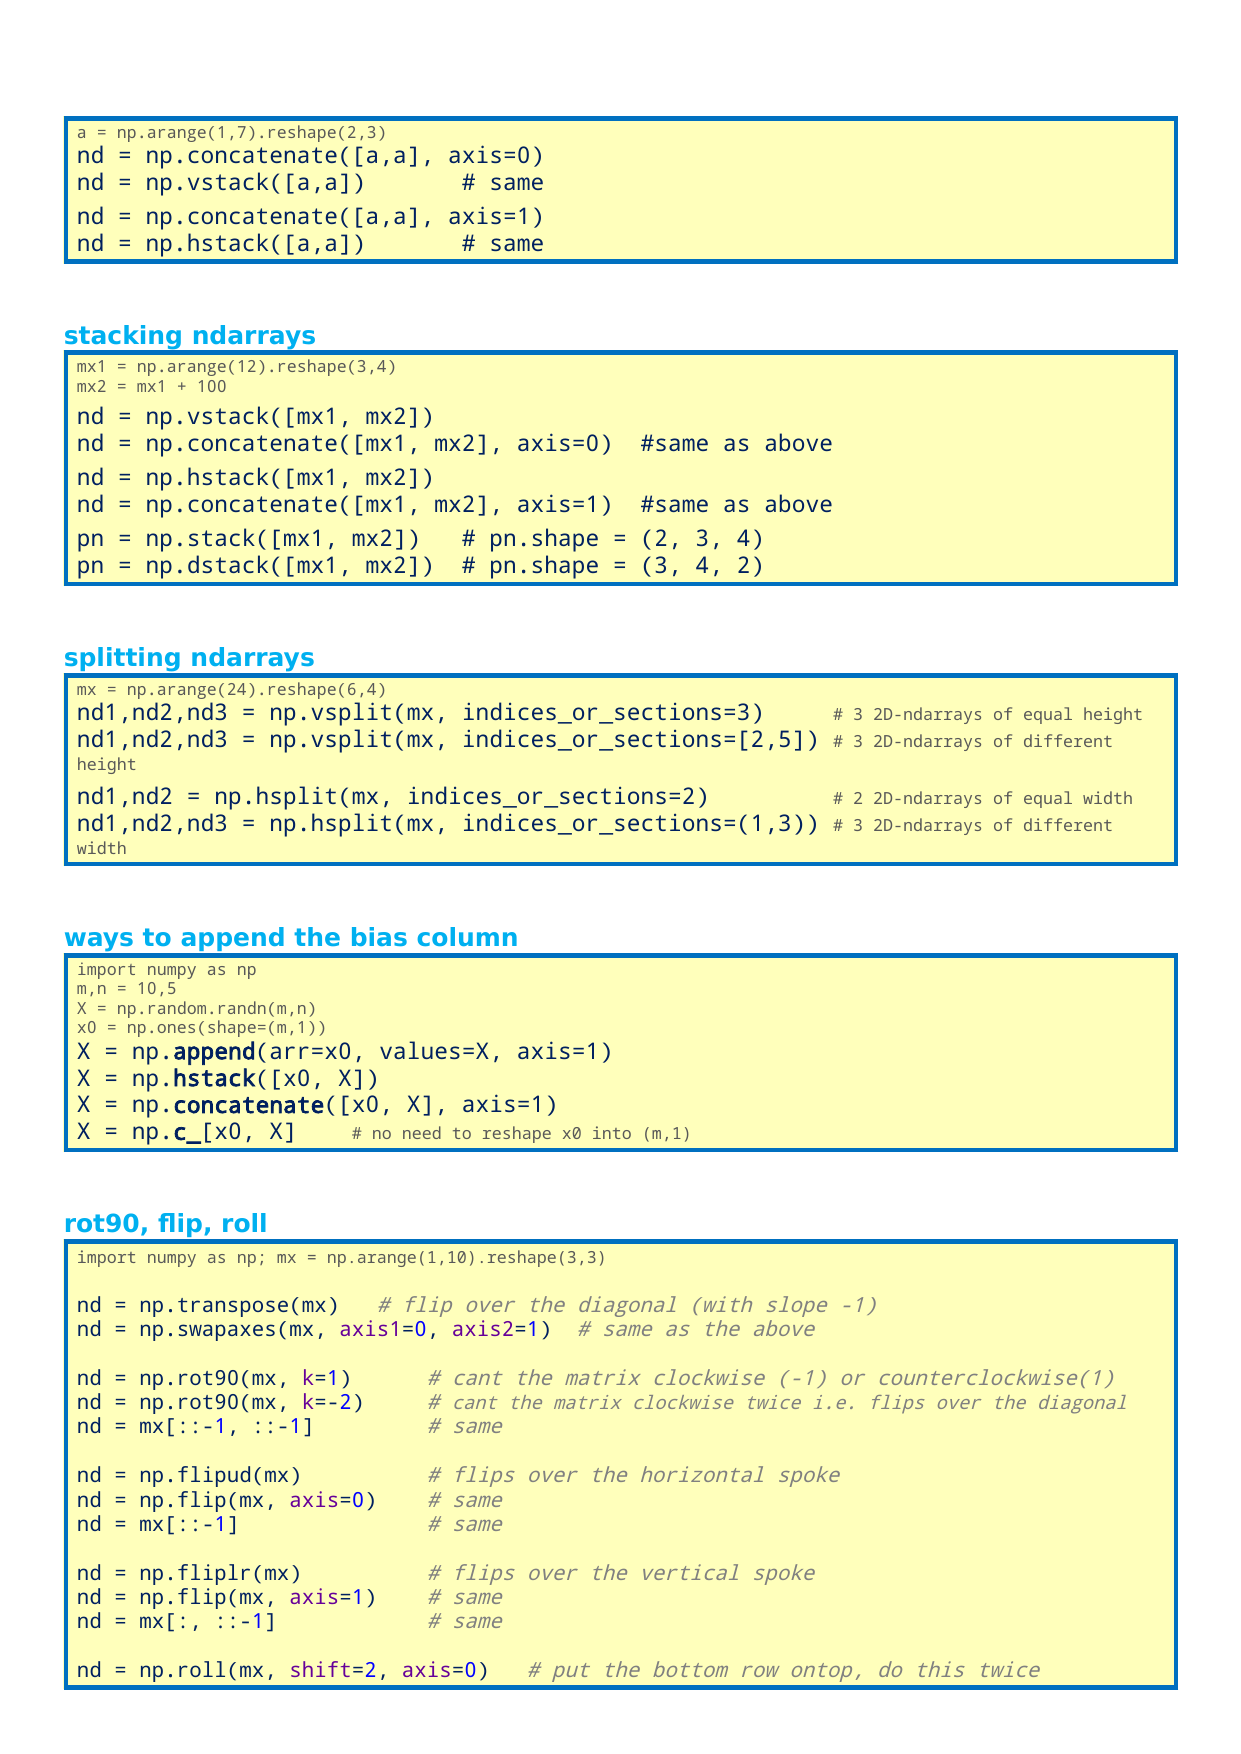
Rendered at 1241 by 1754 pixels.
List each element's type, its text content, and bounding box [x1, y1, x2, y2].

text nd = np.vstack([a,a]) # same [68, 162, 1174, 189]
text mx1 = np.arange(12).reshape(3,4) [68, 355, 1174, 370]
text pn = np.dstack([mx1, mx2]) # pn.shape = (3, 4, 2) [68, 546, 1174, 582]
text X = np.random.randn(m,n) [68, 992, 1174, 1012]
text nd = np.hstack([mx1, mx2]) [68, 458, 1174, 485]
text X = np.hstack([x0, X]) [68, 1058, 1174, 1085]
text nd1,nd2,nd3 = np.vsplit(mx, indices_or_sections=[2,5]) # 3 2D-ndarrays of different height [68, 719, 1174, 769]
text pn = np.stack([mx1, mx2]) # pn.shape = (2, 3, 4) [68, 519, 1174, 546]
text nd1,nd2,nd3 = np.vsplit(mx, indices_or_sections=3) # 3 2D-ndarrays of equal height [68, 692, 1174, 719]
text nd1,nd2,nd3 = np.hsplit(mx, indices_or_sections=(1,3)) # 3 2D-ndarrays of different width [68, 803, 1174, 862]
text nd = np.vstack([mx1, mx2]) [68, 397, 1174, 424]
text a = np.arange(1,7).reshape(2,3) [68, 121, 1174, 135]
text mx = np.arange(24).reshape(6,4) [68, 678, 1174, 692]
text import numpy as np; mx = np.arange(1,10).reshape(3,3) nd = np.transpose(mx) # flip over the diagonal (with slope -1) nd = np.swapaxes(mx, axis1=0, axis2=1) # same as the above nd = np.rot90(mx, k=1) # cant the matrix clockwise (-1) or counterclockwise(1) nd = np.rot90(mx, k=-2) # cant the matrix clockwise twice i.e. flips over the diagonal nd = mx[::-1, ::-1] # same nd = np.flipud(mx) # flips over the horizontal spoke nd = np.flip(mx, axis=0) # same nd = mx[::-1] # same nd = np.fliplr(mx) # flips over the vertical spoke nd = np.flip(mx, axis=1) # same nd = mx[:, ::-1] # same nd = np.roll(mx, shift=2, axis=0) # put the bottom row ontop, do this twice [68, 1244, 1174, 1685]
title ways to append the bias column [63, 924, 1178, 953]
text nd = np.concatenate([a,a], axis=1) [68, 196, 1174, 223]
text X = np.c_[x0, X] # no need to reshape x0 into (m,1) [68, 1112, 1174, 1148]
text nd = np.concatenate([a,a], axis=0) [68, 135, 1174, 162]
text m,n = 10,5 [68, 972, 1174, 992]
text import numpy as np [68, 958, 1174, 972]
text mx2 = mx1 + 100 [68, 370, 1174, 389]
text nd = np.hstack([a,a]) # same [68, 223, 1174, 259]
title rot90, flip, roll [63, 1210, 1178, 1239]
text nd = np.concatenate([mx1, mx2], axis=1) #same as above [68, 485, 1174, 512]
text X = np.append(arr=x0, values=X, axis=1) [68, 1031, 1174, 1058]
text X = np.concatenate([x0, X], axis=1) [68, 1085, 1174, 1112]
title stacking ndarrays [63, 321, 1178, 350]
text nd = np.concatenate([mx1, mx2], axis=0) #same as above [68, 424, 1174, 451]
text x0 = np.ones(shape=(m,1)) [68, 1012, 1174, 1031]
title splitting ndarrays [63, 644, 1178, 673]
text nd1,nd2 = np.hsplit(mx, indices_or_sections=2) # 2 2D-ndarrays of equal width [68, 776, 1174, 803]
